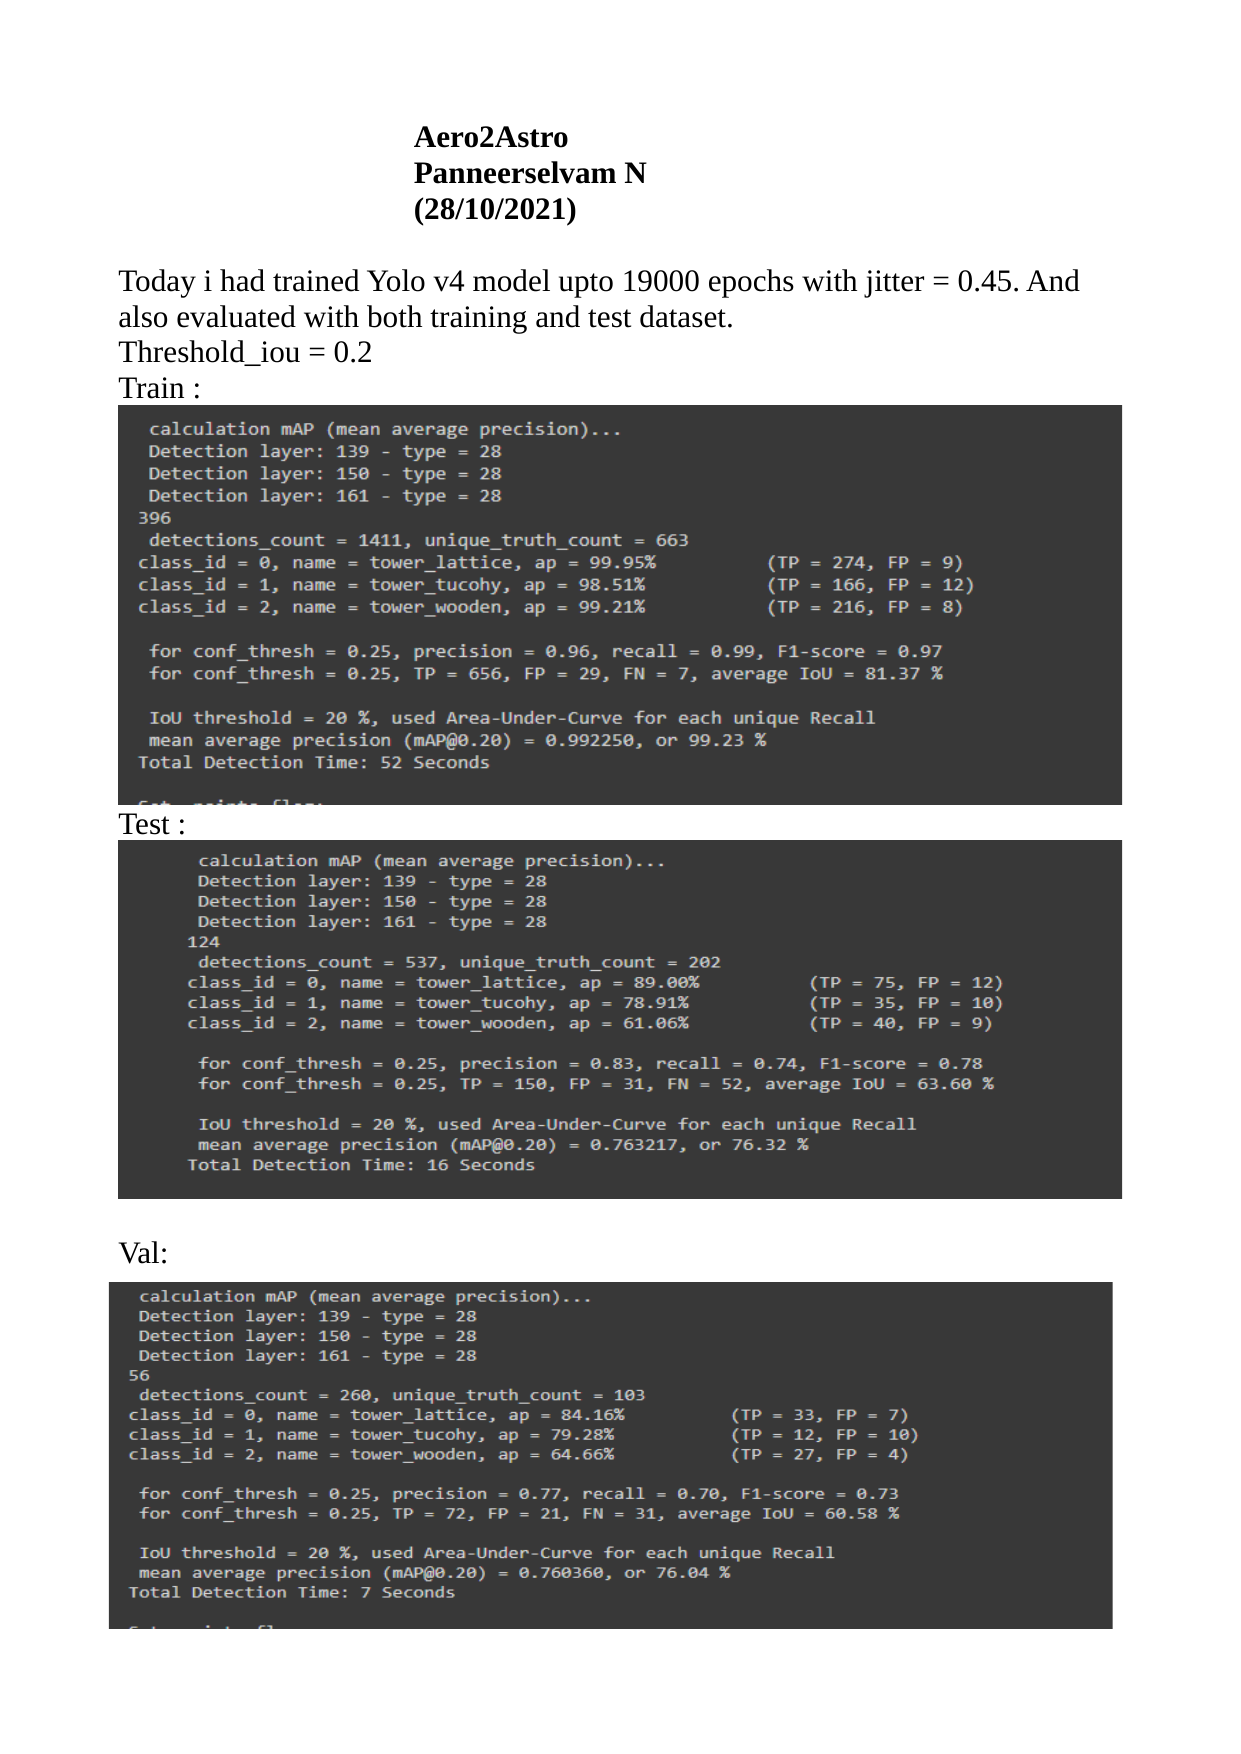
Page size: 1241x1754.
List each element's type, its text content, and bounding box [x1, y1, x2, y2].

text Threshold_iou = 0.2 [118, 334, 1122, 370]
picture [108, 1282, 1113, 1629]
text Today i had trained Yolo v4 model upto 19000 epochs with jitter = 0.45. And also evaluated with both training and test dataset. [118, 262, 1122, 334]
picture [118, 405, 1123, 805]
text Test : [118, 805, 1122, 840]
text Panneerselvam N [118, 154, 1122, 190]
text (28/10/2021) [118, 190, 1122, 226]
text Val: [118, 1234, 1122, 1271]
picture [118, 840, 1123, 1199]
text Aero2Astro [118, 118, 1122, 154]
text Train : [118, 370, 1122, 405]
